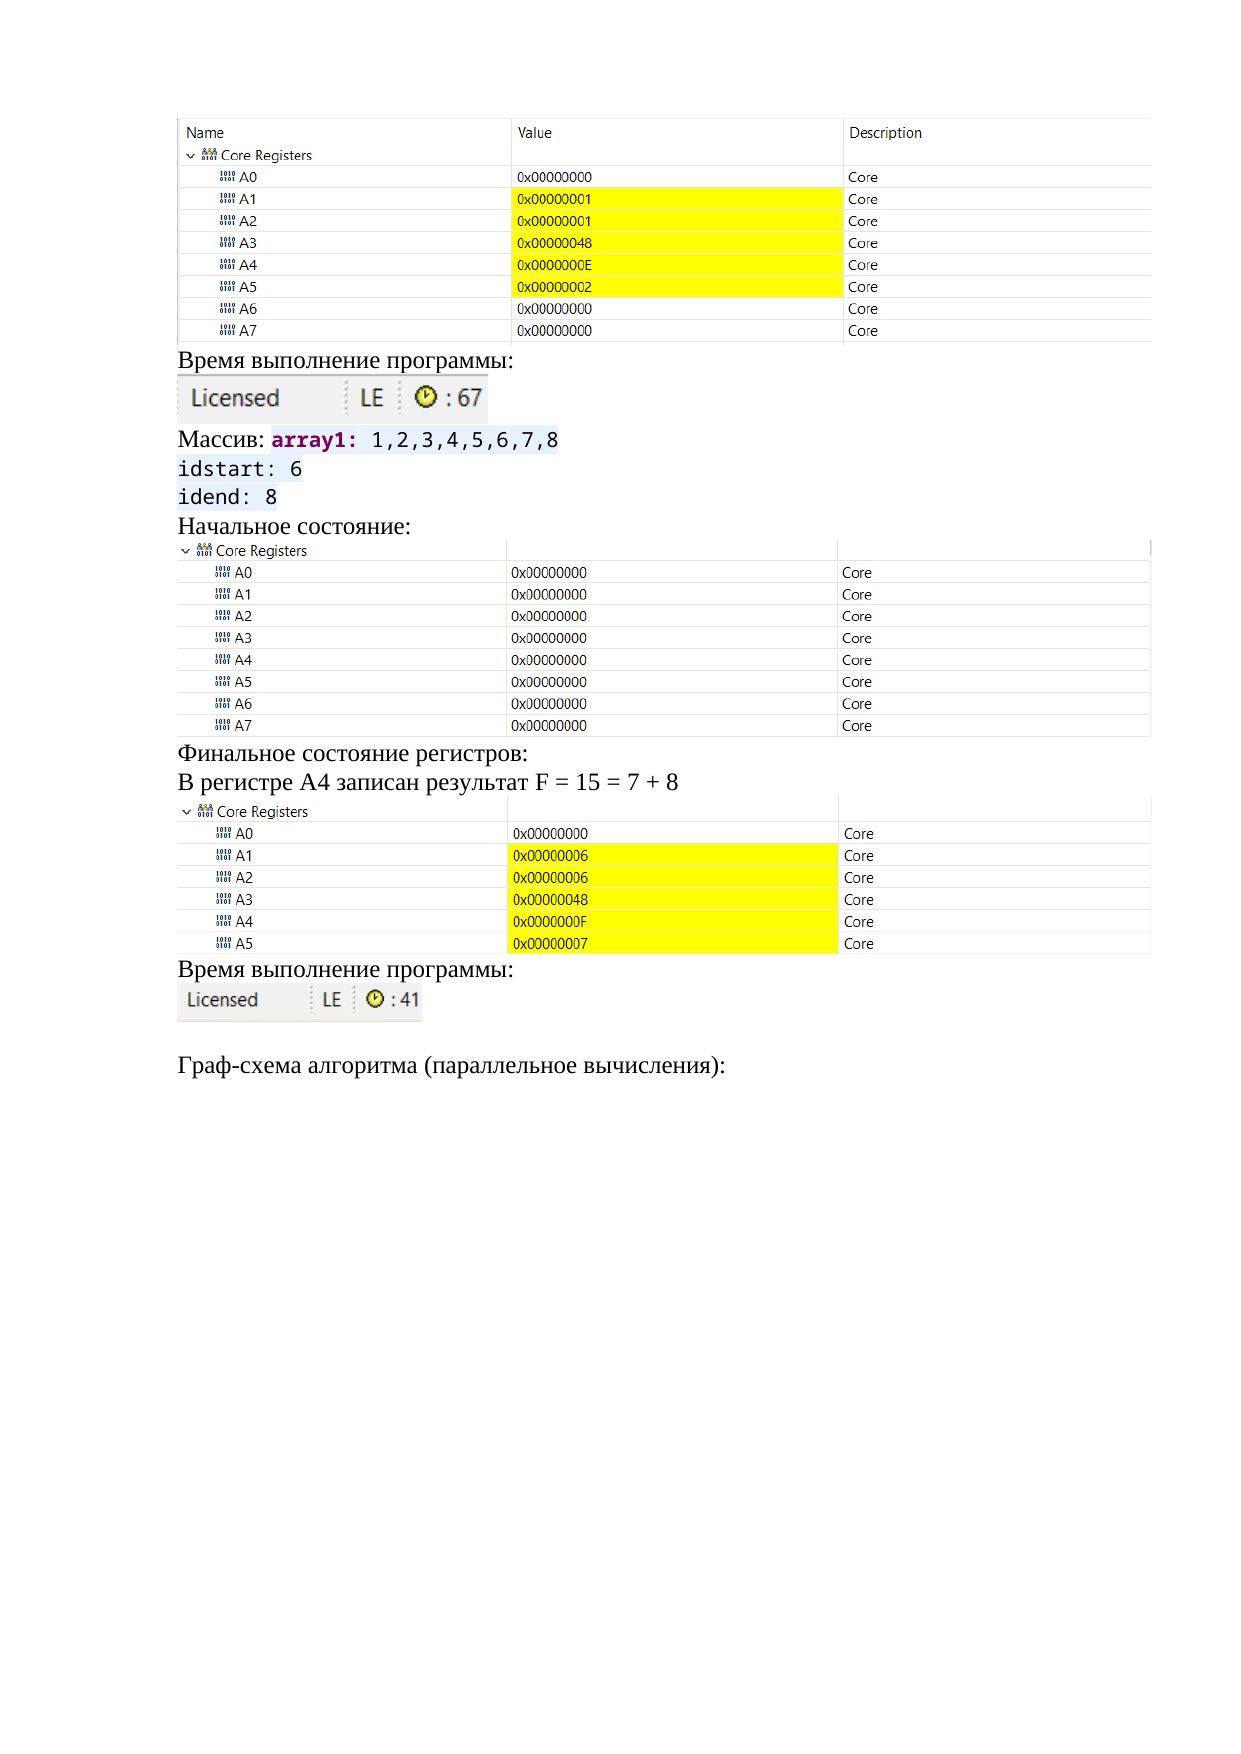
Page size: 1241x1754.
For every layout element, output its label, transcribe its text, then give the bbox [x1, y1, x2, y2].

text idstart: 6 [177, 454, 1152, 482]
picture [177, 983, 423, 1022]
text Время выполнение программы: [177, 954, 1152, 983]
text Граф-схема алгоритма (параллельное вычисления): [177, 1050, 1152, 1079]
text Время выполнение программы: [177, 345, 1152, 374]
text Финальное состояние регистров: [177, 738, 1152, 767]
picture [177, 118, 1152, 345]
text Массив: array1: 1,2,3,4,5,6,7,8 [177, 424, 1152, 454]
text idend: 8 [177, 482, 1152, 511]
picture [177, 540, 1152, 738]
picture [177, 796, 1152, 954]
text Начальное состояние: [177, 511, 1152, 540]
text В регистре А4 записан результат F = 15 = 7 + 8 [177, 767, 1152, 796]
picture [177, 373, 489, 424]
